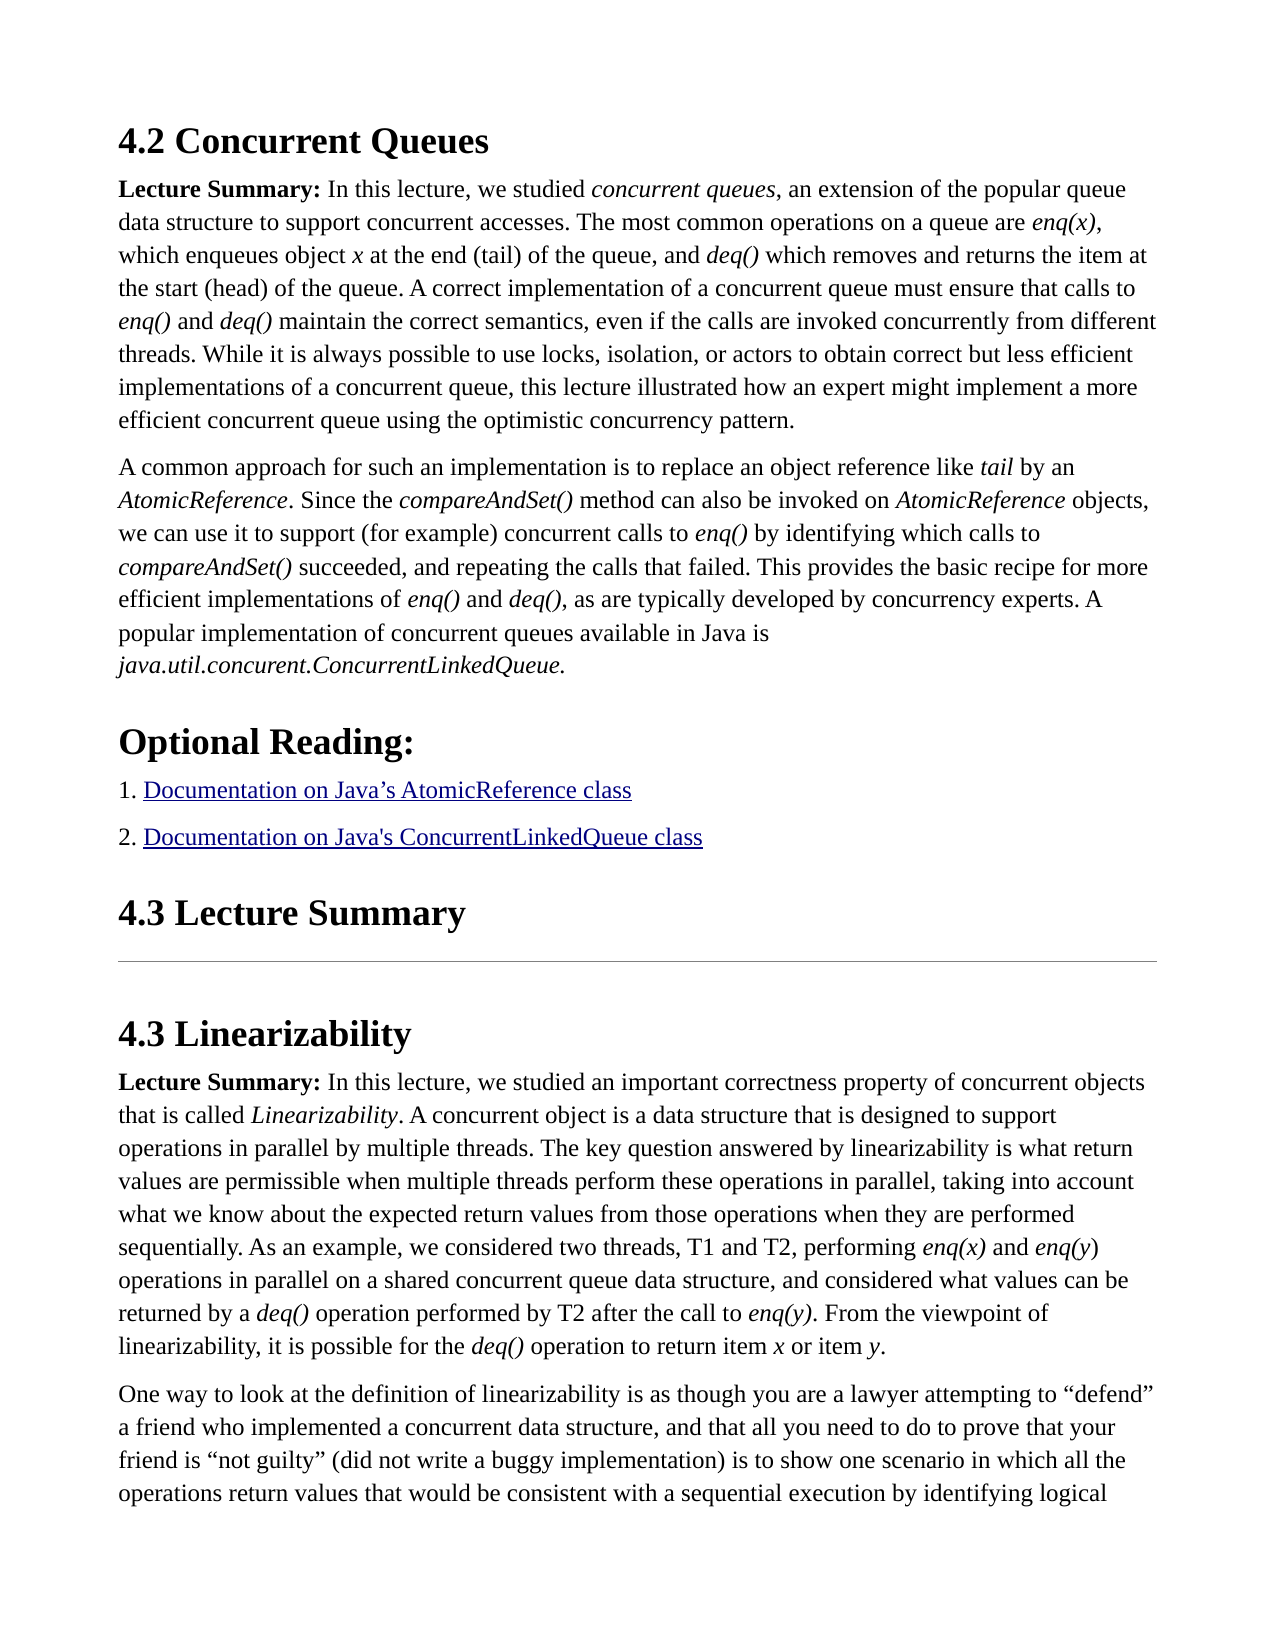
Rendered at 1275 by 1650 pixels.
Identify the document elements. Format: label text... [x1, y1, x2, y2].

text Lecture Summary: In this lecture, we studied an important correctness property of concurrent objects that is called Linearizability. A concurrent object is a data structure that is designed to support operations in parallel by multiple threads. The key question answered by linearizability is what return values are permissible when multiple threads perform these operations in parallel, taking into account what we know about the expected return values from those operations when they are performed sequentially. As an example, we considered two threads, T1​ and T2​, performing enq(x) and enq(y) operations in parallel on a shared concurrent queue data structure, and considered what values can be returned by a deq() operation performed by T2​ after the call to enq(y). From the viewpoint of linearizability, it is possible for the deq() operation to return item x or item y. [118, 1067, 1157, 1360]
subtitle 4.2 Concurrent Queues [118, 118, 1157, 161]
subtitle Optional Reading: [118, 719, 1157, 762]
text One way to look at the definition of linearizability is as though you are a lawyer attempting to “defend” a friend who implemented a concurrent data structure, and that all you need to do to prove that your friend is “not guilty” (did not write a buggy implementation) is to show one scenario in which all the operations return values that would be consistent with a sequential execution by identifying logical [118, 1379, 1157, 1507]
text 2. Documentation on Java's ConcurrentLinkedQueue class [118, 822, 1157, 851]
text A common approach for such an implementation is to replace an object reference like tail by an AtomicReference. Since the compareAndSet() method can also be invoked on AtomicReference objects, we can use it to support (for example) concurrent calls to enq() by identifying which calls to compareAndSet() succeeded, and repeating the calls that failed. This provides the basic recipe for more efficient implementations of enq() and deq(), as are typically developed by concurrency experts. A popular implementation of concurrent queues available in Java is java.util.concurent.ConcurrentLinkedQueue. [118, 452, 1157, 679]
text 1. Documentation on Java’s AtomicReference class [118, 775, 1157, 803]
subtitle 4.3 Linearizability [118, 1011, 1157, 1054]
subtitle 4.3 Lecture Summary [118, 891, 1157, 934]
text Lecture Summary: In this lecture, we studied concurrent queues, an extension of the popular queue data structure to support concurrent accesses. The most common operations on a queue are enq(x), which enqueues object x at the end (tail) of the queue, and deq() which removes and returns the item at the start (head) of the queue. A correct implementation of a concurrent queue must ensure that calls to enq() and deq() maintain the correct semantics, even if the calls are invoked concurrently from different threads. While it is always possible to use locks, isolation, or actors to obtain correct but less efficient implementations of a concurrent queue, this lecture illustrated how an expert might implement a more efficient concurrent queue using the optimistic concurrency pattern. [118, 174, 1157, 434]
